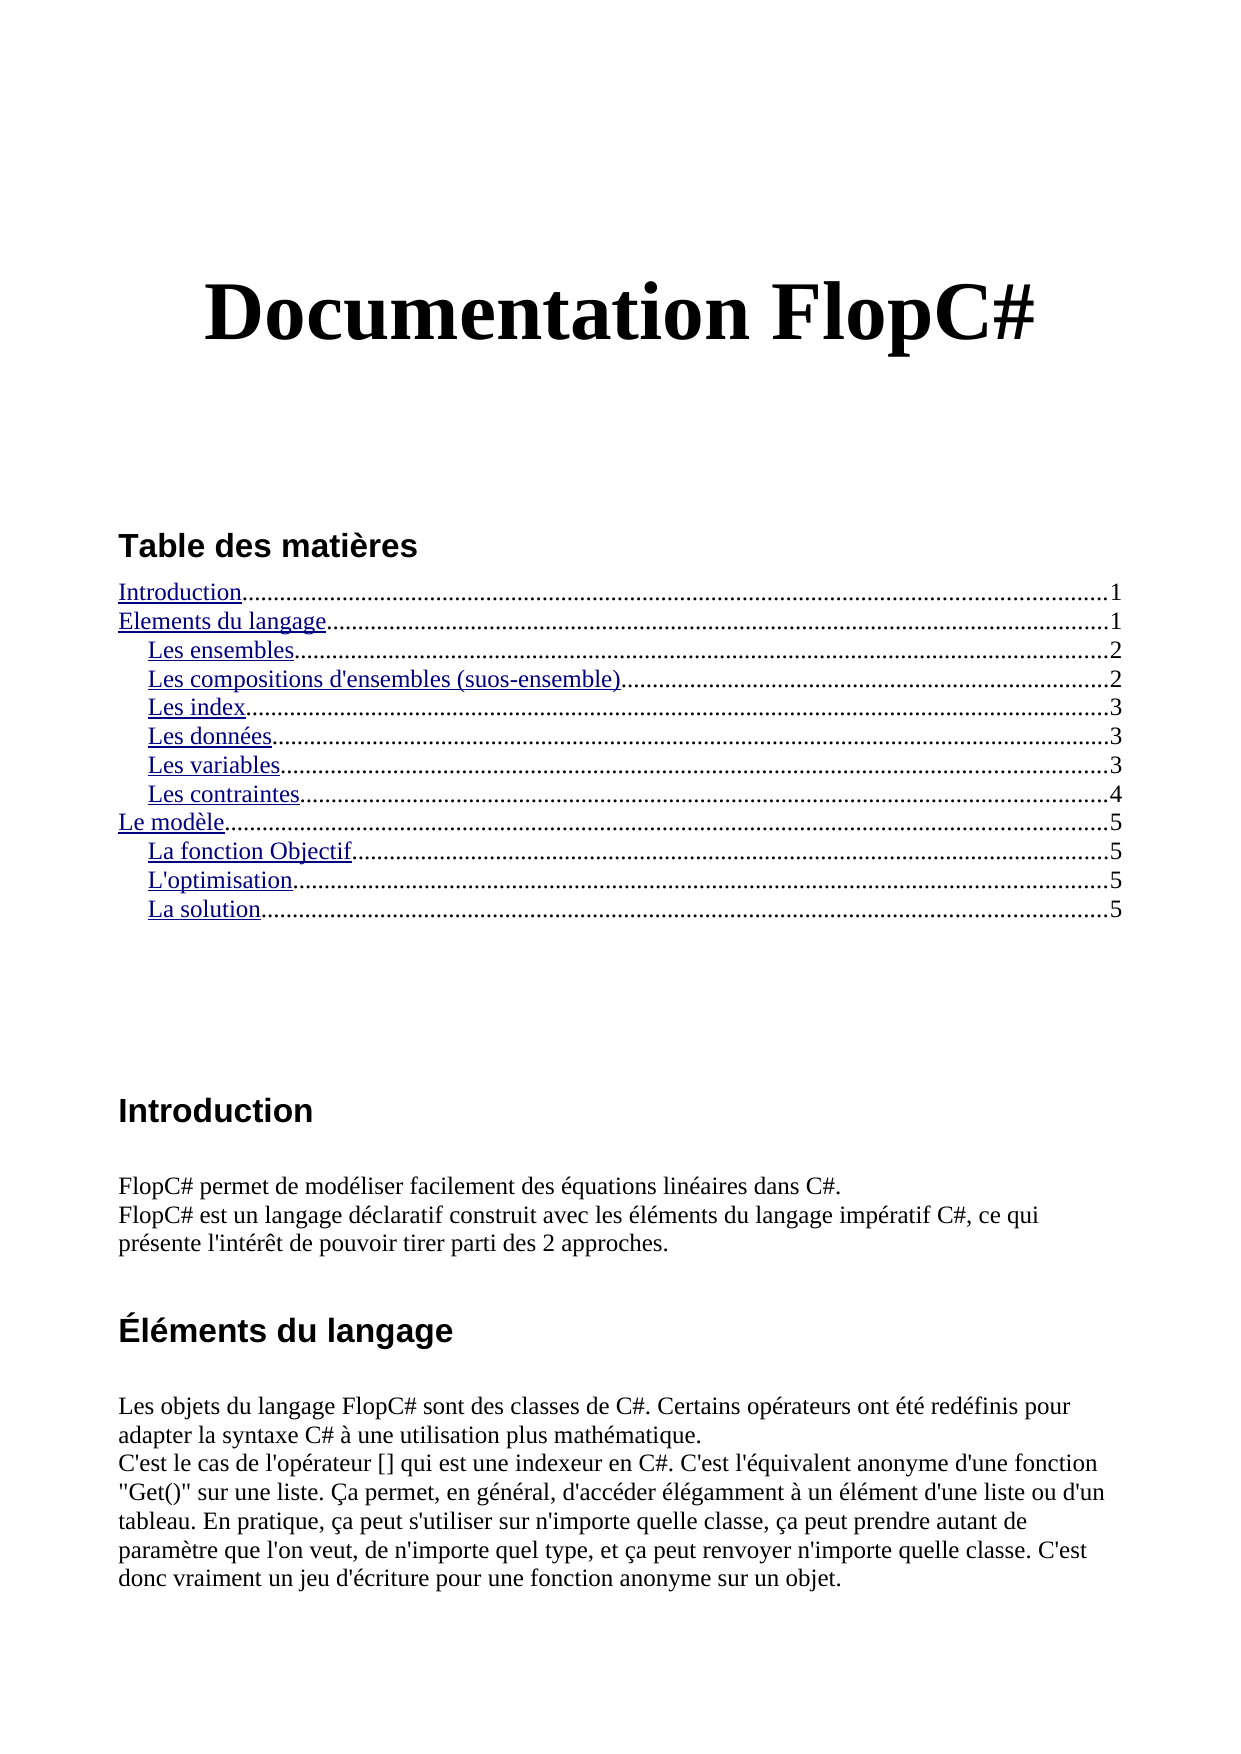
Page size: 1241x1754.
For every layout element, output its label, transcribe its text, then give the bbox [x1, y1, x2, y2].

text Les index 3 [148, 692, 1122, 721]
text Les ensembles 2 [148, 635, 1122, 664]
text Elements du langage 1 [118, 606, 1122, 635]
text FlopC# permet de modéliser facilement des équations linéaires dans C#. [118, 1171, 1122, 1200]
subtitle Introduction [118, 1091, 1122, 1130]
text Les contraintes 4 [148, 779, 1122, 807]
text C'est le cas de l'opérateur [] qui est une indexeur en C#. C'est l'équivalent anonyme d'une fonction "Get()" sur une liste. Ça permet, en général, d'accéder élégamment à un élément d'une liste ou d'un tableau. En pratique, ça peut s'utiliser sur n'importe quelle classe, ça peut prendre autant de paramètre que l'on veut, de n'importe quel type, et ça peut renvoyer n'importe quelle classe. C'est donc vraiment un jeu d'écriture pour une fonction anonyme sur un objet. [118, 1448, 1122, 1592]
text Documentation FlopC# [118, 262, 1122, 358]
subtitle Éléments du langage [118, 1311, 1122, 1350]
text La fonction Objectif 5 [148, 836, 1122, 865]
text Introduction 1 [118, 577, 1122, 606]
text FlopC# est un langage déclaratif construit avec les éléments du langage impératif C#, ce qui présente l'intérêt de pouvoir tirer parti des 2 approches. [118, 1200, 1122, 1257]
text Le modèle 5 [118, 807, 1122, 836]
text Les objets du langage FlopC# sont des classes de C#. Certains opérateurs ont été redéfinis pour adapter la syntaxe C# à une utilisation plus mathématique. [118, 1391, 1122, 1448]
text La solution 5 [148, 894, 1122, 922]
subtitle Table des matières [118, 526, 1122, 565]
text Les données 3 [148, 721, 1122, 750]
text Les variables 3 [148, 750, 1122, 779]
text L'optimisation 5 [148, 865, 1122, 894]
text Les compositions d'ensembles (suos-ensemble) 2 [148, 664, 1122, 692]
